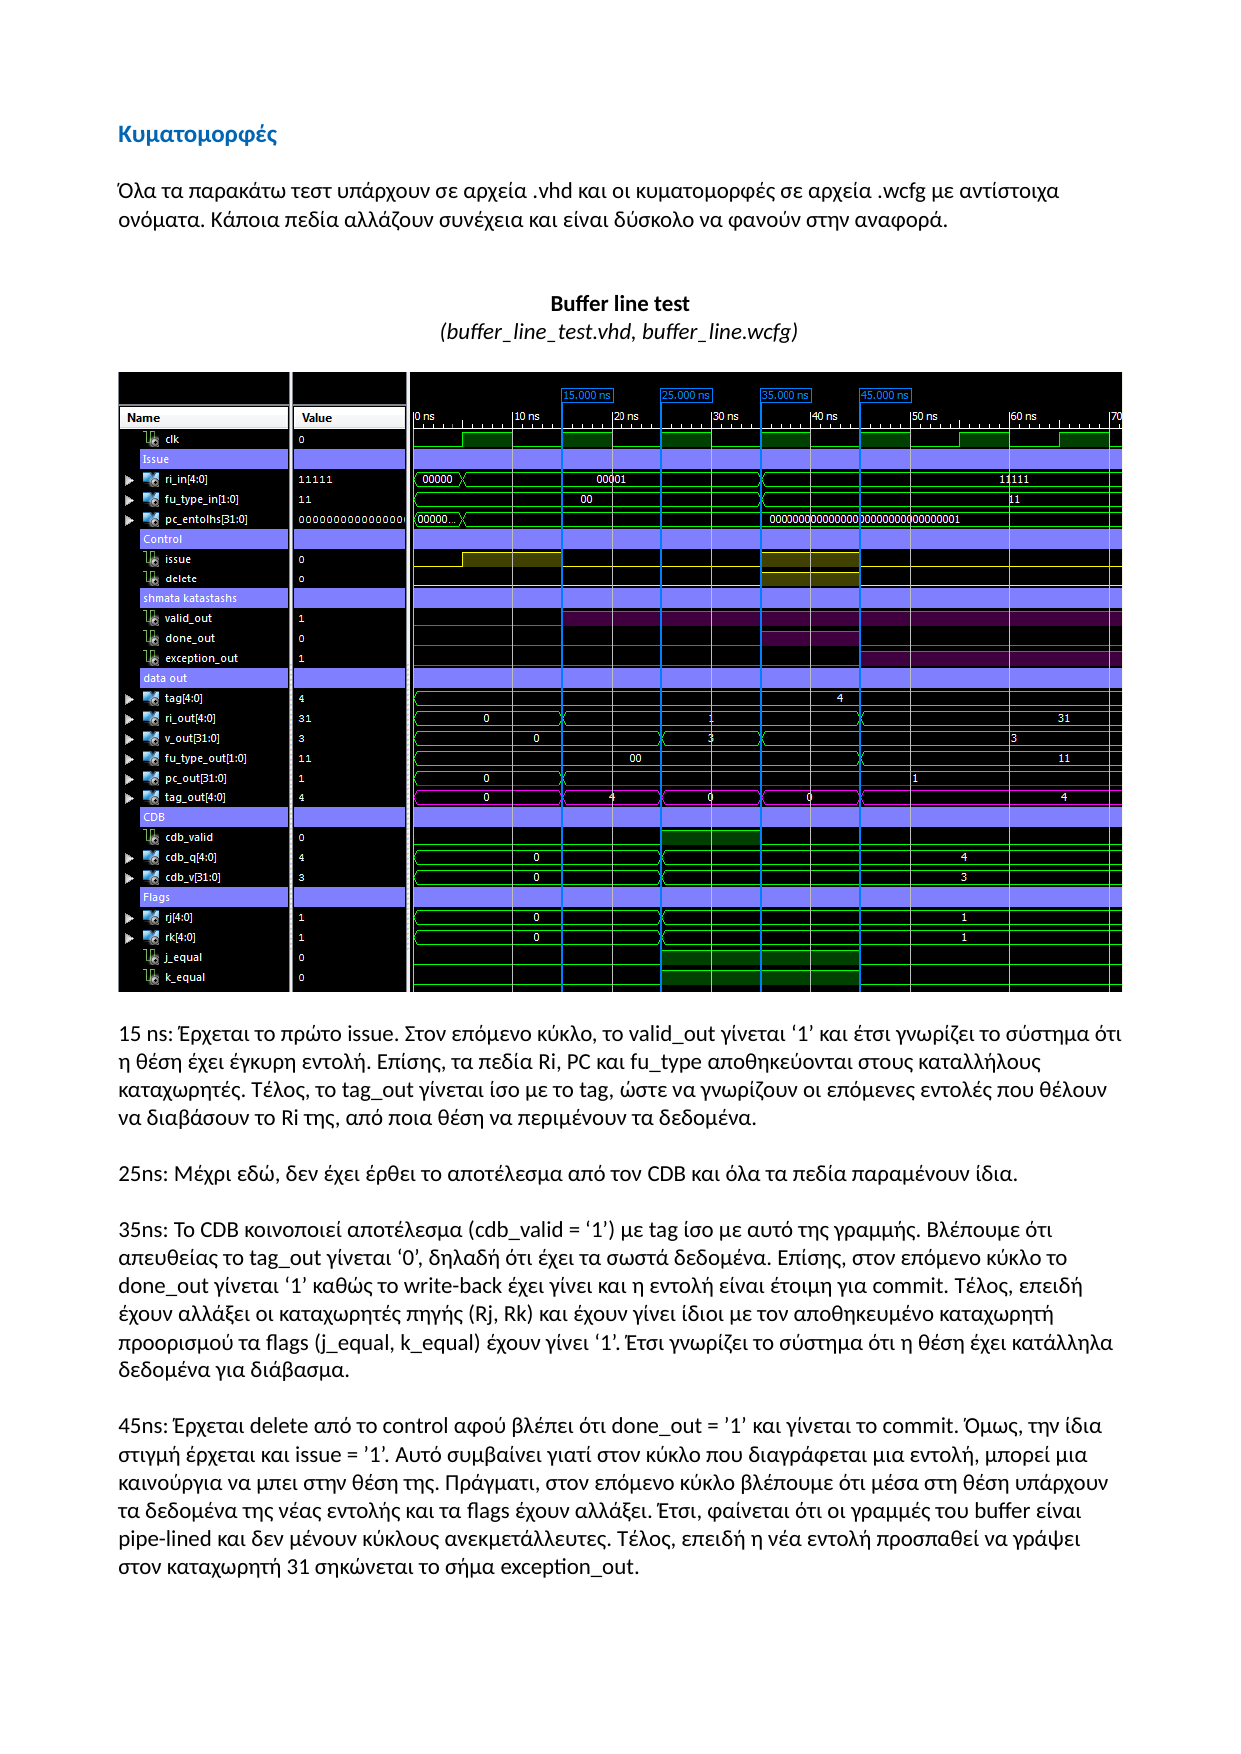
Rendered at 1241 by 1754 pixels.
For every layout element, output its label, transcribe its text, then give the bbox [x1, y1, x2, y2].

text 45ns: Έρχεται delete από το control αφού βλέπει ότι done_out = ’1’ και γίνεται το commit. Όμως, την ίδια στιγμή έρχεται και issue = ’1’. Αυτό συμβαίνει γιατί στον κύκλο που διαγράφεται μια εντολή, μπορεί μια καινούργια να μπει στην θέση της. Πράγματι, στον επόμενο κύκλο βλέπουμε ότι μέσα στη θέση υπάρχουν τα δεδομένα της νέας εντολής και τα flags έχουν αλλάξει. Έτσι, φαίνεται ότι οι γραμμές του buffer είναι pipe-lined και δεν μένουν κύκλους ανεκμετάλλευτες. Τέλος, επειδή η νέα εντολή προσπαθεί να γράψει στον καταχωρητή 31 σηκώνεται το σήμα exception_out. [118, 1412, 1122, 1580]
text 15 ns: Έρχεται το πρώτο issue. Στον επόμενο κύκλο, το valid_out γίνεται ‘1’ και έτσι γνωρίζει το σύστημα ότι η θέση έχει έγκυρη εντολή. Επίσης, τα πεδία Ri, PC και fu_type αποθηκεύονται στους καταλλήλους καταχωρητές. Τέλος, το tag_out γίνεται ίσο με το tag, ώστε να γνωρίζουν οι επόμενες εντολές που θέλουν να διαβάσουν το Ri της, από ποια θέση να περιμένουν τα δεδομένα. [118, 1019, 1122, 1131]
text 25ns: Μέχρι εδώ, δεν έχει έρθει το αποτέλεσμα από τον CDB και όλα τα πεδία παραμένουν ίδια. [118, 1159, 1122, 1187]
text Όλα τα παρακάτω τεστ υπάρχουν σε αρχεία .vhd και οι κυματομορφές σε αρχεία .wcfg με αντίστοιχα ονόματα. Κάποια πεδία αλλάζουν συνέχεια και είναι δύσκολο να φανούν στην αναφορά. [118, 177, 1122, 233]
text (buffer_line_test.vhd, buffer_line.wcfg) [118, 317, 1122, 345]
text 35ns: Το CDB κοινοποιεί αποτέλεσμα (cdb_valid = ‘1’) με tag ίσο με αυτό της γραμμής. Βλέπουμε ότι απευθείας το tag_out γίνεται ‘0’, δηλαδή ότι έχει τα σωστά δεδομένα. Επίσης, στον επόμενο κύκλο το done_out γίνεται ‘1’ καθώς το write-back έχει γίνει και η εντολή είναι έτοιμη για commit. Τέλος, επειδή έχουν αλλάξει οι καταχωρητές πηγής (Rj, Rk) και έχουν γίνει ίδιοι με τον αποθηκευμένο καταχωρητή προορισμού τα flags (j_equal, k_equal) έχουν γίνει ‘1’. Έτσι γνωρίζει το σύστημα ότι η θέση έχει κατάλληλα δεδομένα για διάβασμα. [118, 1216, 1122, 1384]
subtitle Κυματομορφές [118, 118, 1122, 149]
text Buffer line test [118, 289, 1122, 317]
picture [118, 372, 1123, 992]
